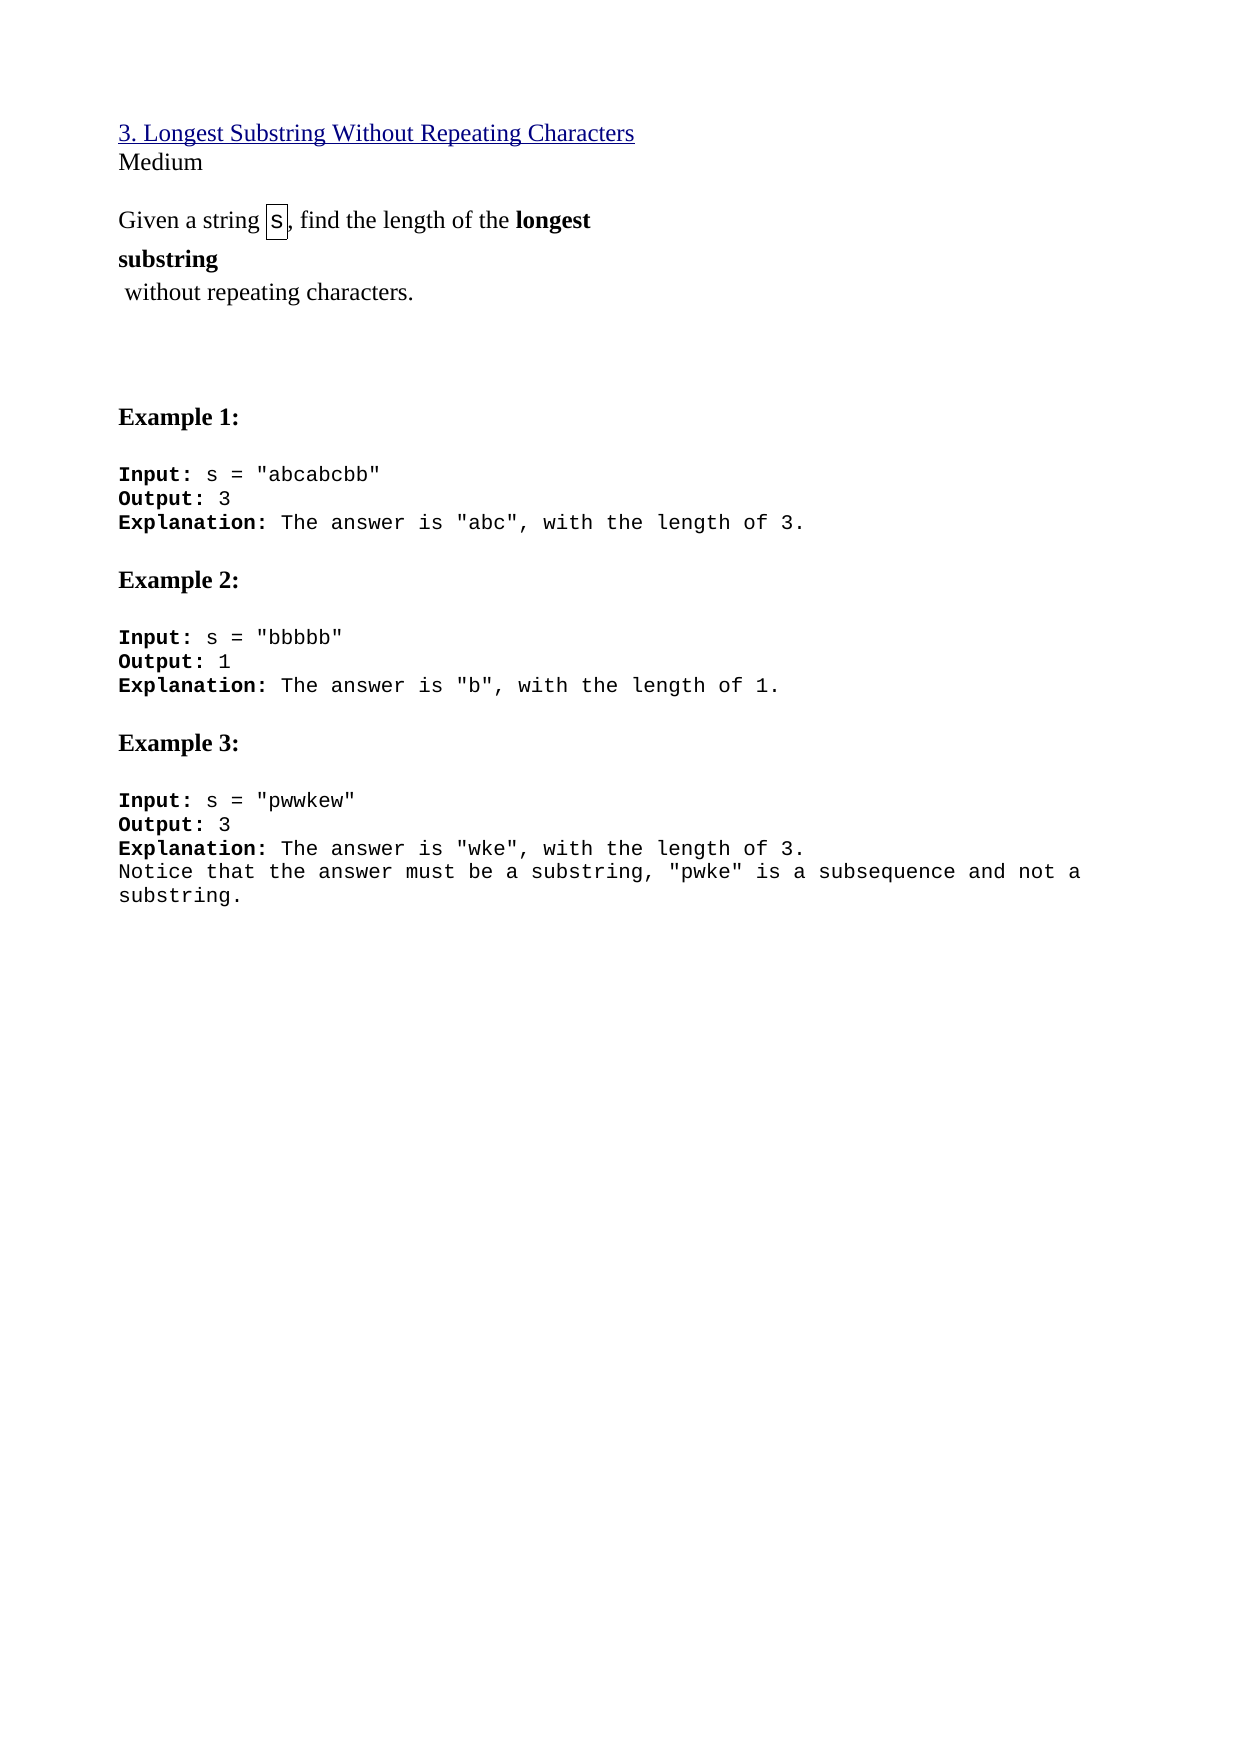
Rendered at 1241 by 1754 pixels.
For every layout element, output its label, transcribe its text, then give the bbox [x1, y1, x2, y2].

text 3. Longest Substring Without Repeating Characters [118, 118, 1122, 147]
text Input: s = "bbbbb" [118, 627, 1122, 651]
text Example 2: [118, 565, 1122, 593]
text Output: 1 [118, 651, 1122, 674]
text Medium [118, 147, 1122, 176]
text Input: s = "abcabcbb" [118, 464, 1122, 488]
text Output: 3 [118, 488, 1122, 512]
text substring [118, 244, 1122, 273]
text Example 1: [118, 402, 1122, 431]
text s [267, 205, 287, 239]
text Explanation: The answer is "abc", with the length of 3. [118, 512, 1122, 535]
text without repeating characters. [118, 277, 1122, 306]
text Output: 3 [118, 814, 1122, 837]
text , find the length of the longest [288, 204, 1122, 239]
text Example 3: [118, 728, 1122, 756]
text Notice that the answer must be a substring, "pwke" is a subsequence and not a substring. [118, 861, 1122, 908]
text Explanation: The answer is "b", with the length of 1. [118, 674, 1122, 698]
text Input: s = "pwwkew" [118, 790, 1122, 814]
text Explanation: The answer is "wke", with the length of 3. [118, 837, 1122, 861]
text Given a string [118, 204, 266, 239]
